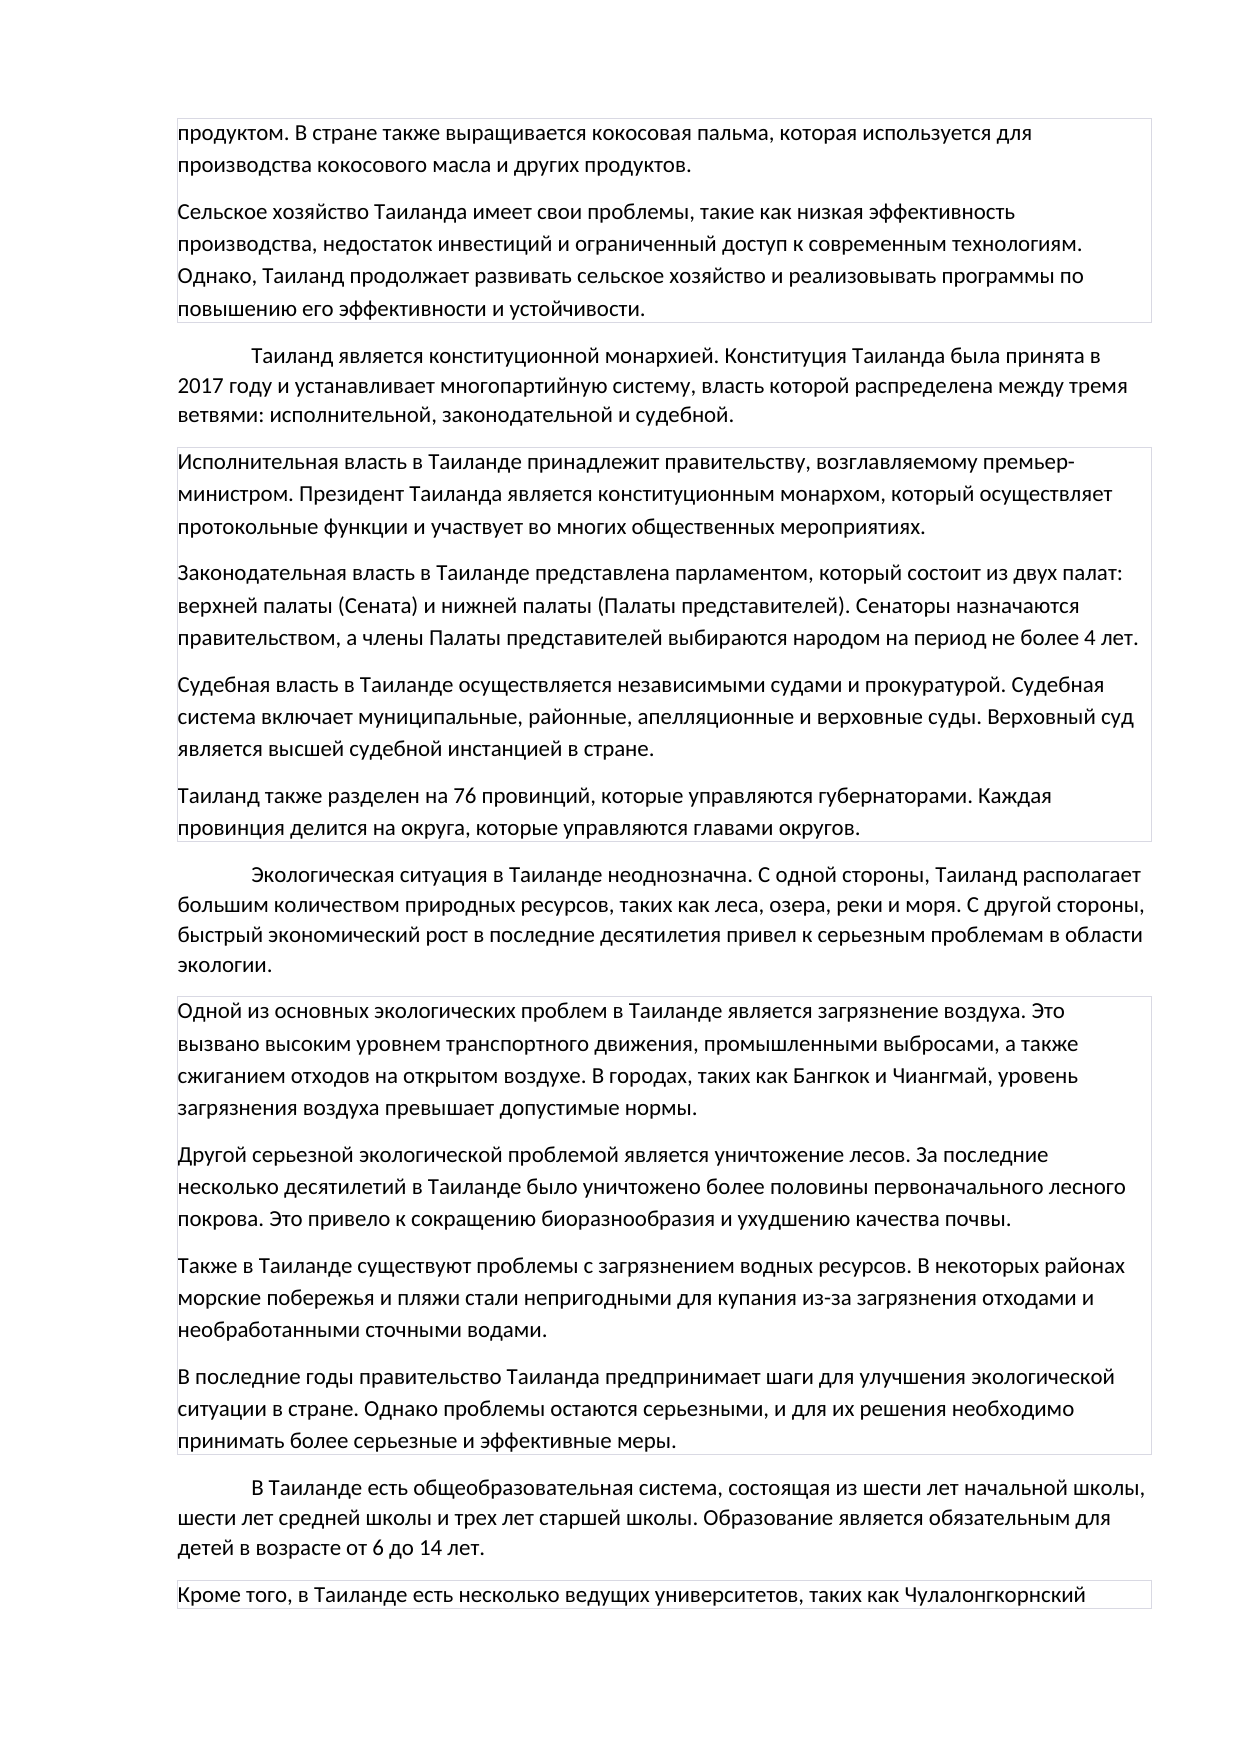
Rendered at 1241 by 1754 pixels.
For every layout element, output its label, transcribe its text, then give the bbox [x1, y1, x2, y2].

text В последние годы правительство Таиланда предпринимает шаги для улучшения экологической ситуации в стране. Однако проблемы остаются серьезными, и для их решения необходимо принимать более серьезные и эффективные меры. [178, 1362, 1151, 1454]
text Судебная власть в Таиланде осуществляется независимыми судами и прокуратурой. Судебная система включает муниципальные, районные, апелляционные и верховные суды. Верховный суд является высшей судебной инстанцией в стране. [178, 669, 1151, 762]
text Сельское хозяйство Таиланда имеет свои проблемы, такие как низкая эффективность производства, недостаток инвестиций и ограниченный доступ к современным технологиям. Однако, Таиланд продолжает развивать сельское хозяйство и реализовывать программы по повышению его эффективности и устойчивости. [178, 197, 1151, 322]
text Законодательная власть в Таиланде представлена парламентом, который состоит из двух палат: верхней палаты (Сената) и нижней палаты (Палаты представителей). Сенаторы назначаются правительством, а члены Палаты представителей выбираются народом на период не более 4 лет. [178, 558, 1151, 651]
text Экологическая ситуация в Таиланде неоднозначна. С одной стороны, Таиланд располагает большим количеством природных ресурсов, таких как леса, озера, реки и моря. С другой стороны, быстрый экономический рост в последние десятилетия привел к серьезным проблемам в области экологии. [177, 860, 1152, 978]
text Одной из основных экологических проблем в Таиланде является загрязнение воздуха. Это вызвано высоким уровнем транспортного движения, промышленными выбросами, а также сжиганием отходов на открытом воздухе. В городах, таких как Бангкок и Чиангмай, уровень загрязнения воздуха превышает допустимые нормы. [178, 997, 1151, 1121]
text Исполнительная власть в Таиланде принадлежит правительству, возглавляемому премьер-министром. Президент Таиланда является конституционным монархом, который осуществляет протокольные функции и участвует во многих общественных мероприятиях. [178, 448, 1151, 540]
text Кроме того, в Таиланде есть несколько ведущих университетов, таких как Чулалонгкорнский [178, 1581, 1151, 1608]
text В Таиланде есть общеобразовательная система, состоящая из шести лет начальной школы, шести лет средней школы и трех лет старшей школы. Образование является обязательным для детей в возрасте от 6 до 14 лет. [177, 1473, 1152, 1561]
text Таиланд является конституционной монархией. Конституция Таиланда была принята в 2017 году и устанавливает многопартийную систему, власть которой распределена между тремя ветвями: исполнительной, законодательной и судебной. [177, 341, 1152, 429]
text Таиланд также разделен на 76 провинций, которые управляются губернаторами. Каждая провинция делится на округа, которые управляются главами округов. [178, 781, 1151, 841]
text Также в Таиланде существуют проблемы с загрязнением водных ресурсов. В некоторых районах морские побережья и пляжи стали непригодными для купания из-за загрязнения отходами и необработанными сточными водами. [178, 1251, 1151, 1343]
text продуктом. В стране также выращивается кокосовая пальма, которая используется для производства кокосового масла и других продуктов. [178, 119, 1151, 178]
text Другой серьезной экологической проблемой является уничтожение лесов. За последние несколько десятилетий в Таиланде было уничтожено более половины первоначального лесного покрова. Это привело к сокращению биоразнообразия и ухудшению качества почвы. [178, 1139, 1151, 1232]
